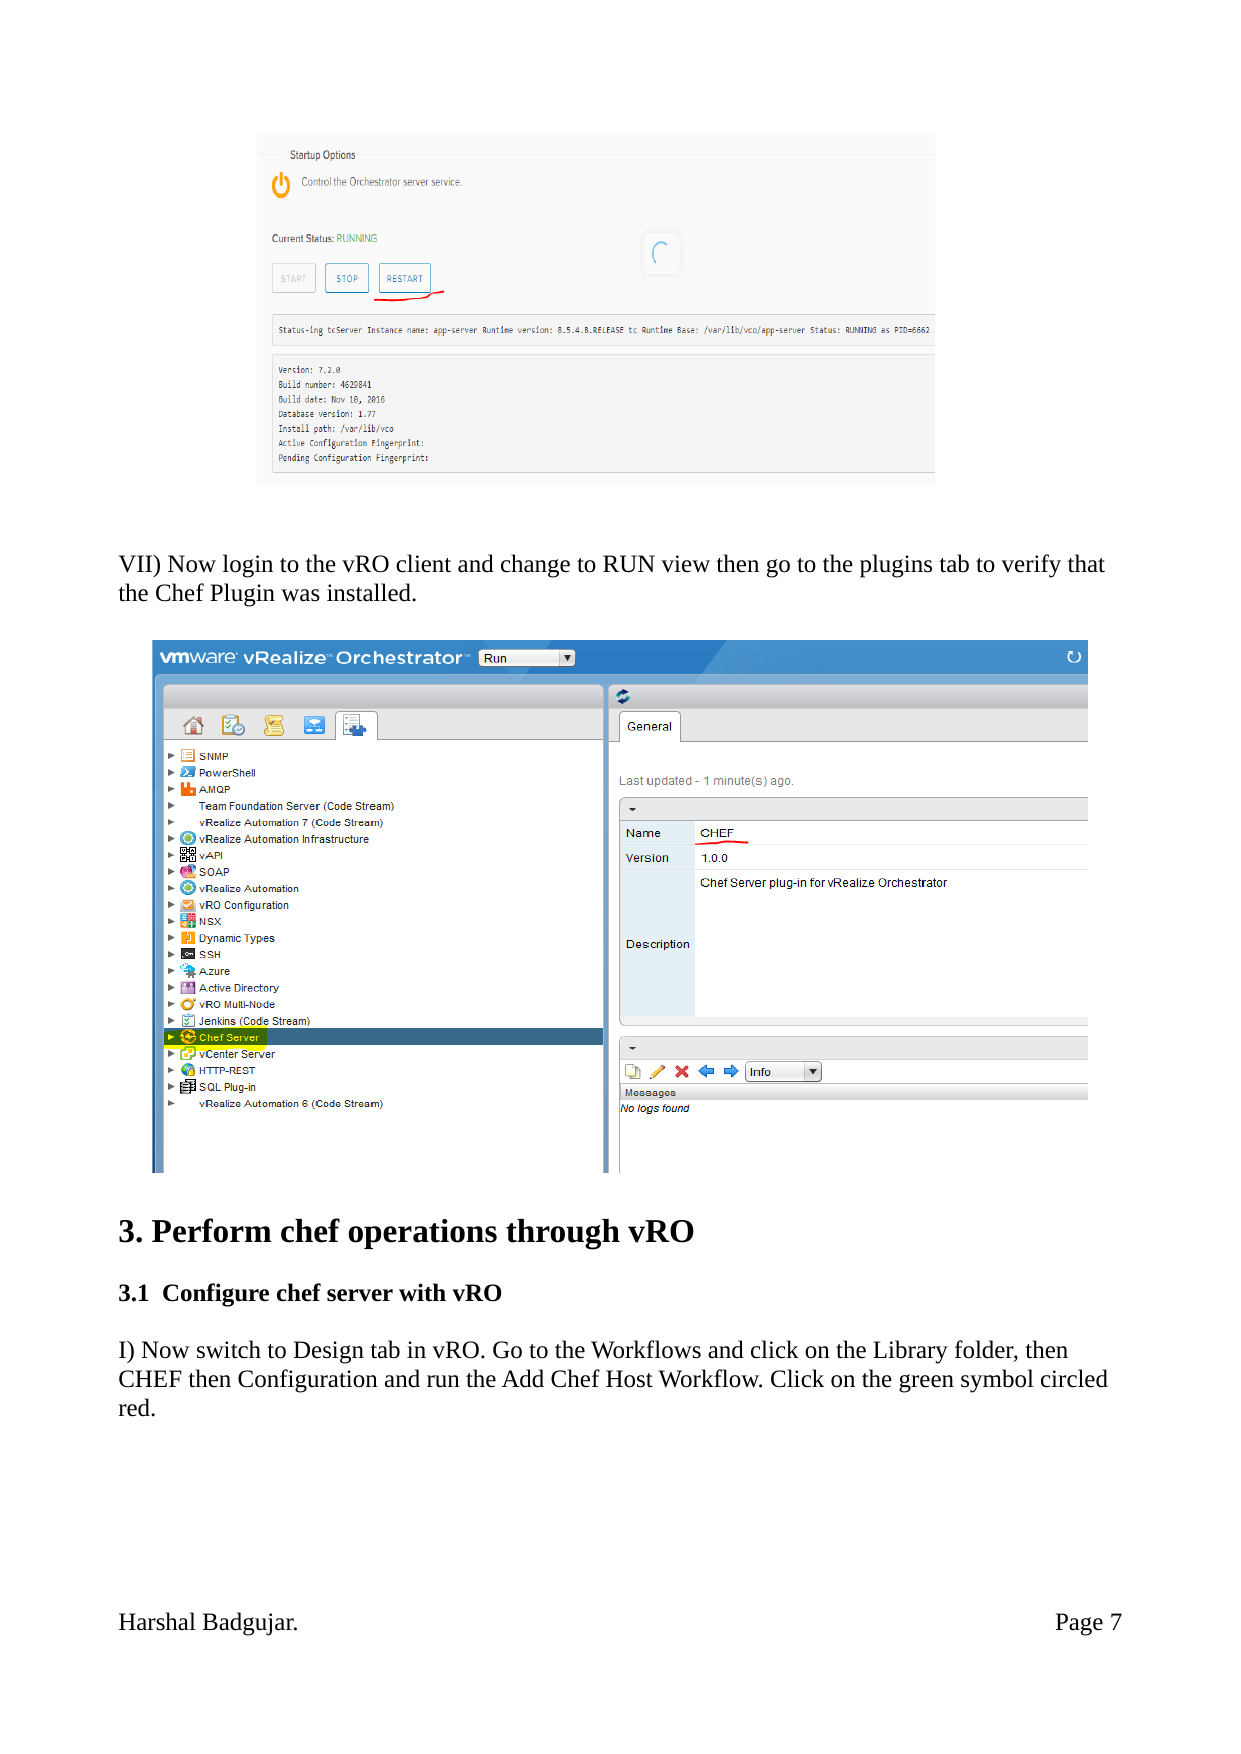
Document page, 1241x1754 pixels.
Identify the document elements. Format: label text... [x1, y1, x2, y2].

text 3. Perform chef operations through vRO [118, 1211, 1122, 1249]
picture [152, 640, 1088, 1173]
text VII) Now login to the vRO client and change to RUN view then go to the plugins tab to verify that the Chef Plugin was installed. [118, 549, 1122, 607]
picture [257, 133, 936, 485]
text 3.1 Configure chef server with vRO [118, 1278, 1122, 1307]
text I) Now switch to Design tab in vRO. Go to the Workflows and click on the Library folder, then CHEF then Configuration and run the Add Chef Host Workflow. Click on the green symbol circled red. [118, 1335, 1122, 1422]
